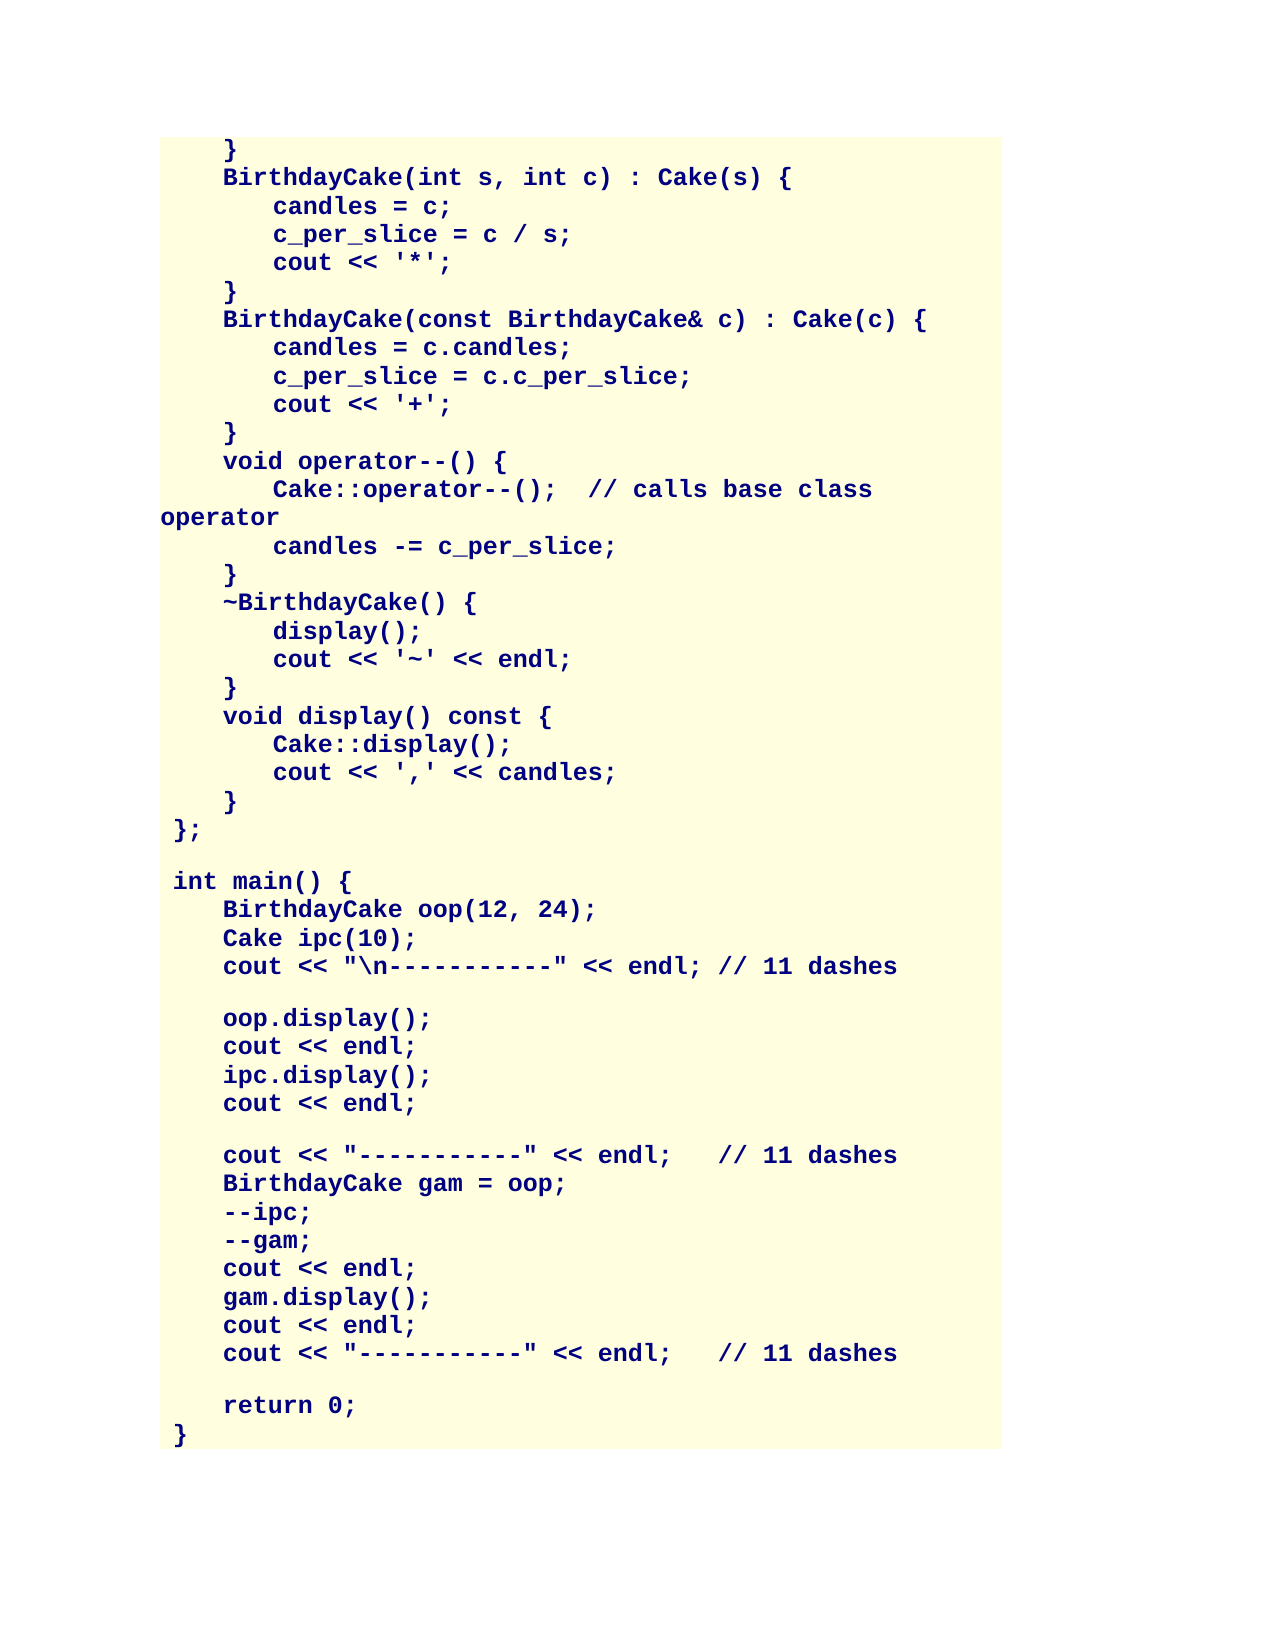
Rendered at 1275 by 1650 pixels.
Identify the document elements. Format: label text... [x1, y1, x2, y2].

table_header } BirthdayCake(int s, int c) : Cake(s) { candles = c; c_per_slice = c / s; cout << '*'; } BirthdayCake(const BirthdayCake& c) : Cake(c) { candles = c.candles; c_per_slice = c.c_per_slice; cout << '+'; } void operator--() { Cake::operator--(); // calls base class operator candles -= c_per_slice; } ~BirthdayCake() { display(); cout << '~' << endl; } void display() const { Cake::display(); cout << ',' << candles; } }; int main() { BirthdayCake oop(12, 24); Cake ipc(10); cout << "\n-----------" << endl; // 11 dashes oop.display(); cout << endl; ipc.display(); cout << endl; cout << "-----------" << endl; // 11 dashes BirthdayCake gam = oop; --ipc; --gam; cout << endl; gam.display(); cout << endl; cout << "-----------" << endl; // 11 dashes return 0; } [134, 134, 1005, 1482]
table_header OOP244 Test 2 - Apr 9 2010 Name _______________________ Student Number _____________________ NOTES: This test has 4 pages and lasts two full periods This test is out of 20 marks and is worth 15% of your final grade There are 2 questions - attempt both of them Answer all questions in the exam booklet provided Hand in this test paper with your answer booklet You may use your copy of the lecture notes, the subject notes, one textbook, a non-programmable, non-messaging calculator and a paper foreign-language dictionary QUESTION 1 - WORD PROBLEM - (10 MARKS): Design and code a class named Mug that holds information about a household drinking mug. The information includes the volume of the mug, the amount of liquid left in the mug, and the name written on the outside of the mug. Upon instantiation, a Mug object may receive nothing or may receive two pieces of information: an integer value holding the volume of the mug in millilitres and the address of a C-style null-terminated string holding the name written on the outside of the mug. A valid volume is any positive value. The description may be of any length. If the object does not receive any data or the data provided is invalid in any way, the object adopts a safe empty state. The object is initially empty. Store your class declaration in a header file named Mug.h and your function definitions in an implementation file named Mug.cpp. Include all of the prototypes necessary to ensure proper compilation and execution of your coding. Since your design must accommodate a description of any length, your design should include a deep copy constructor, a deep assignment operator and a destructor. Your design also includes two member operators and overloads the insertion operator: Mug& operator+=(int fill) - a member operator that receives an integer value and increases the amount of liquid in the mug by that value if the object is not in an empty state. If the value is greater than the amount of space remaining in the mug, your operator discards the extra liquid and leaves the mug completely full. This operator returns a reference to the current object. Mug& operator-=(int empty) - a member operator that receives an integer value and decreases the amount of liquid in the mug by that value if the object is not in an empty state. If the value is greater than the amount of liquid remaining in the mug, your operator removes all of the liquid in the mug and leaves the mug completely empty. This operator returns a reference to the current object. the overloaded insertion operator outputs the information in the following form: the volume of the mug in a field of five(5) the volume of the liquid in the mug in a field of five(5) a single space the name written on the outside of the mug Design your operator so that it allows cascading. If the object is empty, your operator outputs "empty object" in the description field as shown in the example below. The following program uses your class and produces the output shown on the right QUESTION 2 - WALKTHROUGH - (10 MARKS): What is the exact output of the following program? Show your rough work to avoid deductions. [118, 118, 1157, 1498]
